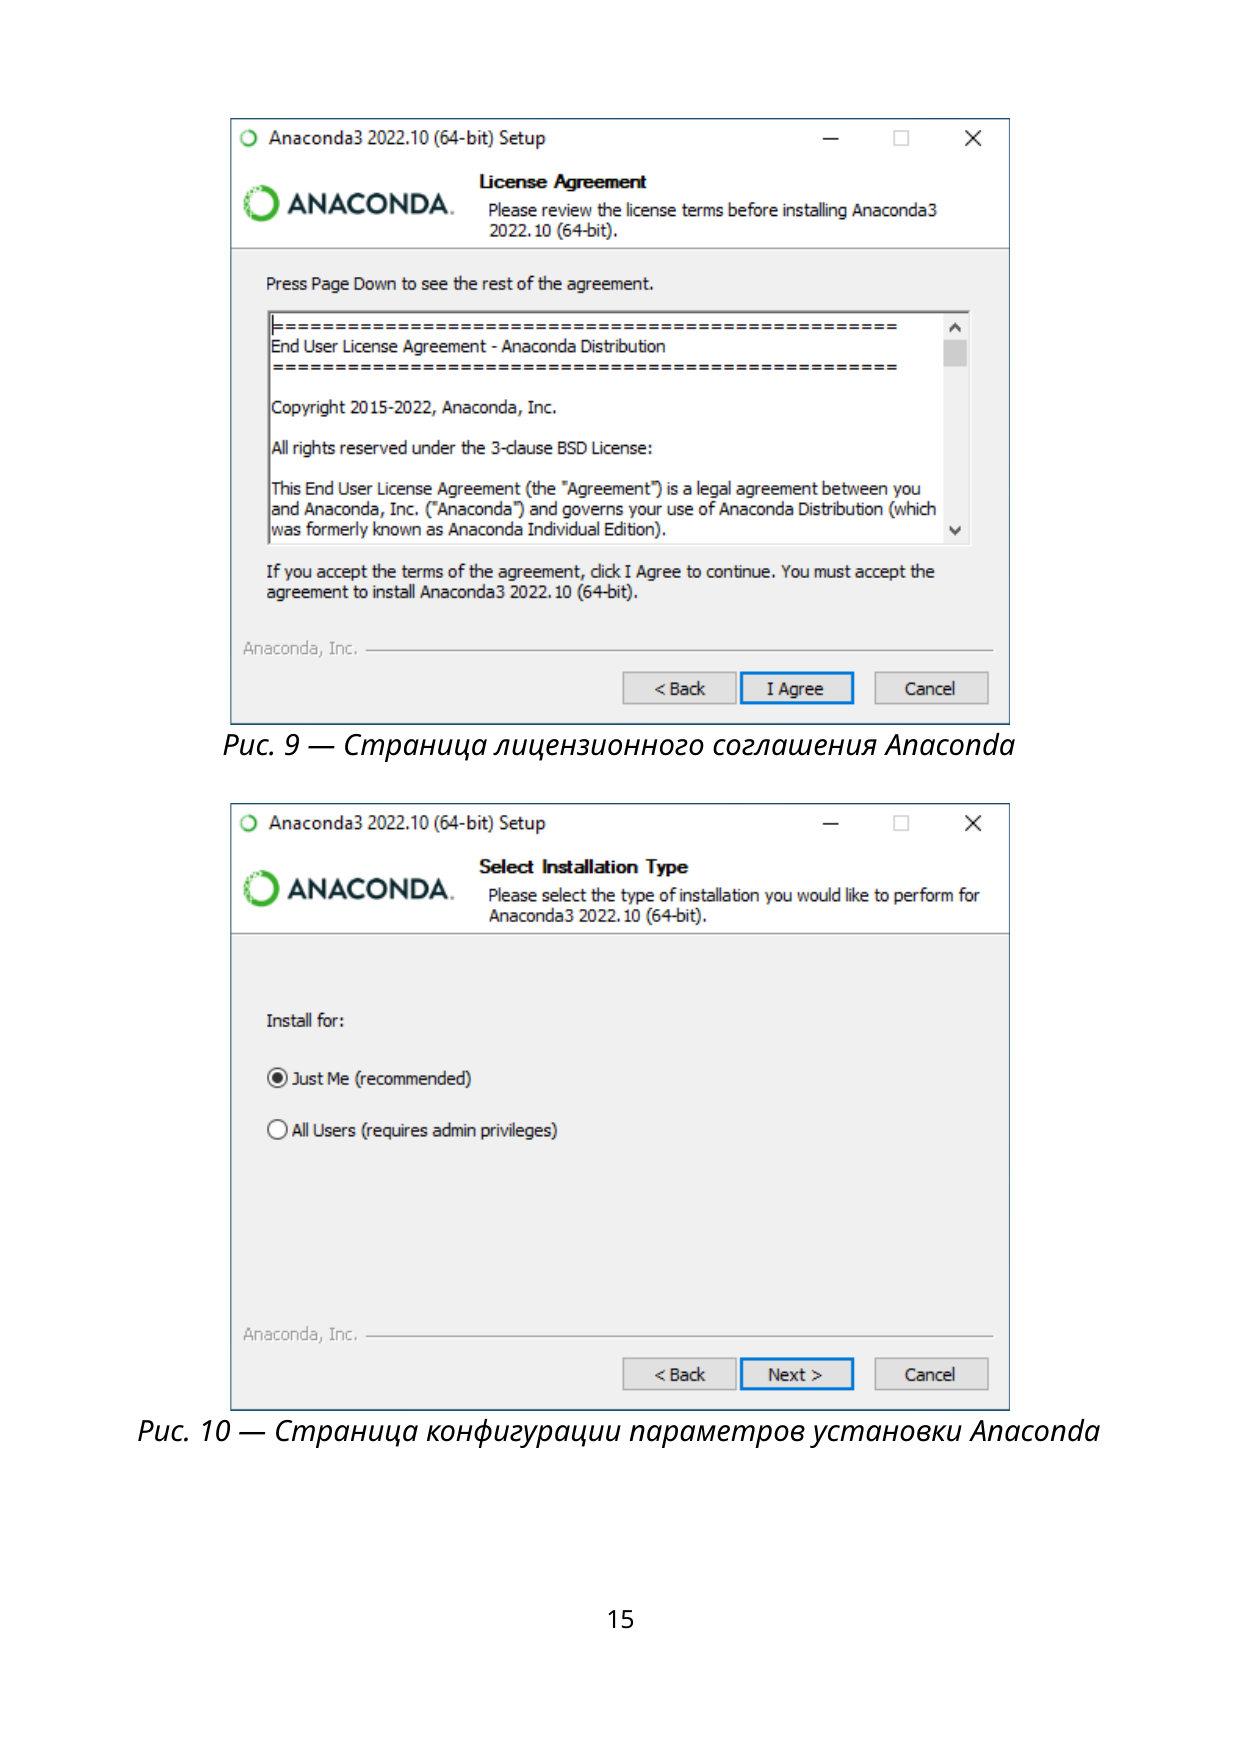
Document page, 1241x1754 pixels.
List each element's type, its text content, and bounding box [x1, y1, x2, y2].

text Рис. 10 — Страница конфигурации параметров установки Anaconda [118, 804, 1122, 1450]
picture [230, 118, 1010, 725]
picture [230, 803, 1010, 1411]
text Рис. 9 — Страница лицензионного соглашения Anaconda [118, 118, 1122, 764]
